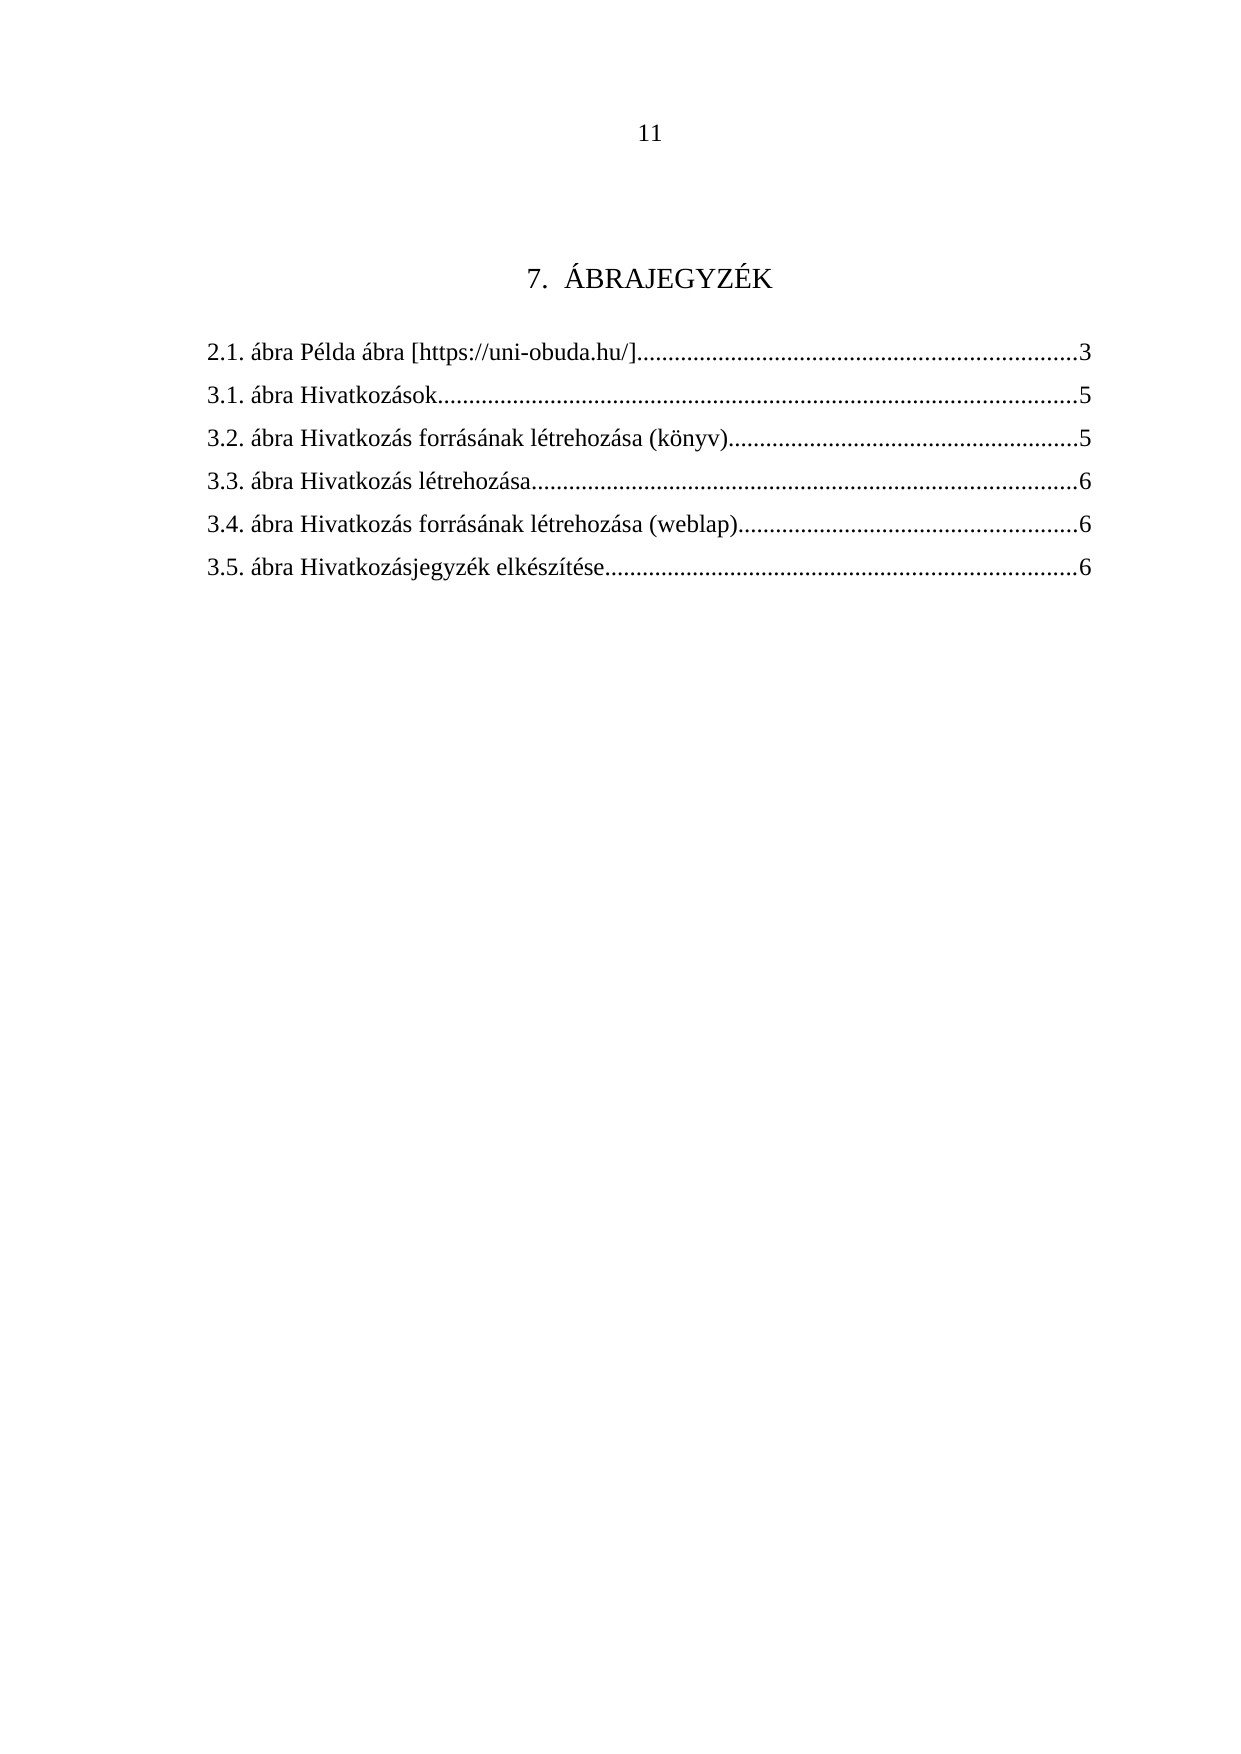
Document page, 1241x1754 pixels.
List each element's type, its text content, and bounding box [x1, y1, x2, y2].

text 3.3. ábra Hivatkozás létrehozása 6 [207, 466, 1092, 495]
subtitle Ábrajegyzék [207, 261, 1092, 295]
text 2.1. ábra Példa ábra [https://uni-obuda.hu/] 3 [207, 337, 1092, 365]
text 3.5. ábra Hivatkozásjegyzék elkészítése 6 [207, 552, 1092, 581]
text 3.4. ábra Hivatkozás forrásának létrehozása (weblap) 6 [207, 509, 1092, 538]
text 3.1. ábra Hivatkozások 5 [207, 380, 1092, 408]
text 3.2. ábra Hivatkozás forrásának létrehozása (könyv) 5 [207, 423, 1092, 452]
